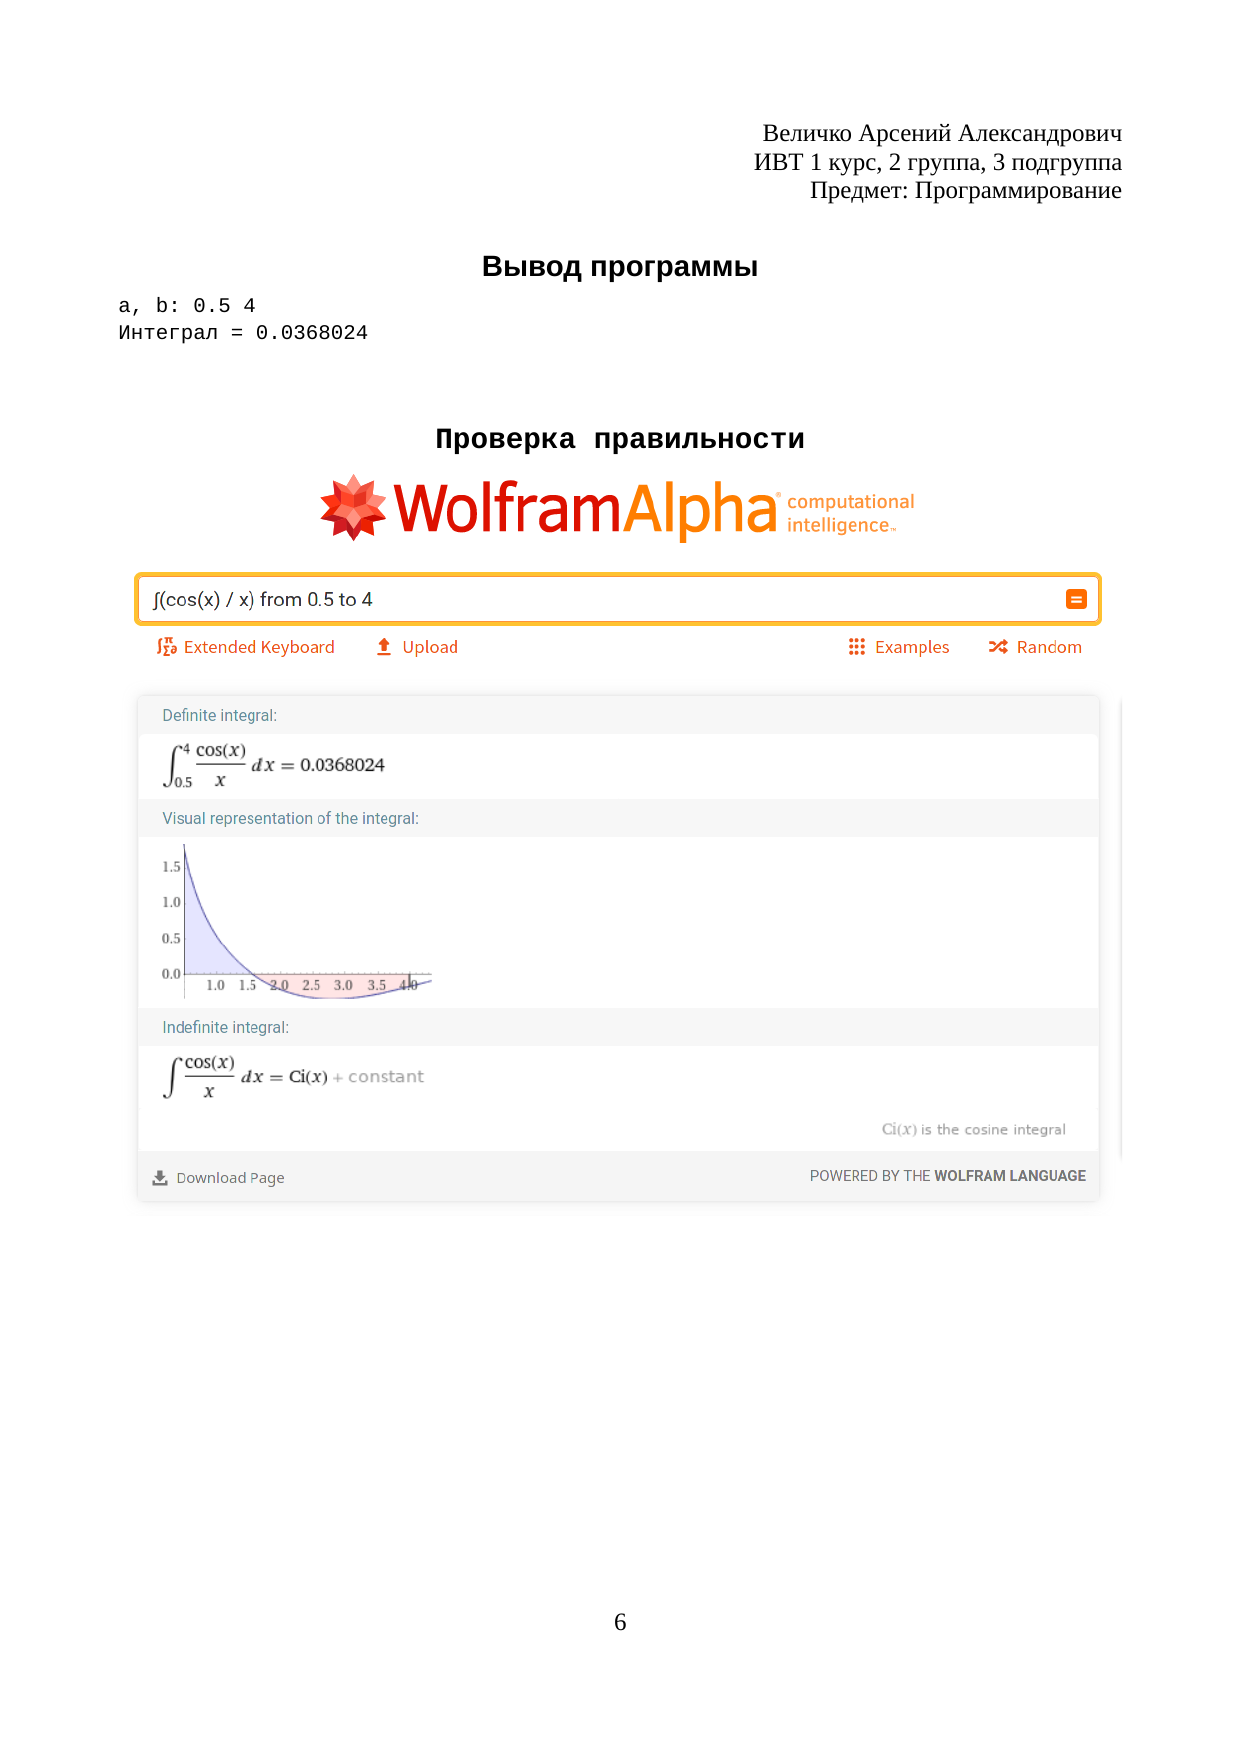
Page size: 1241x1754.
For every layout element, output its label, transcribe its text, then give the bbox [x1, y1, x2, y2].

picture [118, 470, 1123, 1216]
subtitle Вывод программы [118, 248, 1122, 282]
text a, b: 0.5 4 [118, 295, 1122, 318]
text Интеграл = 0.0368024 [118, 322, 1122, 346]
subtitle Проверка правильности [118, 424, 1122, 457]
